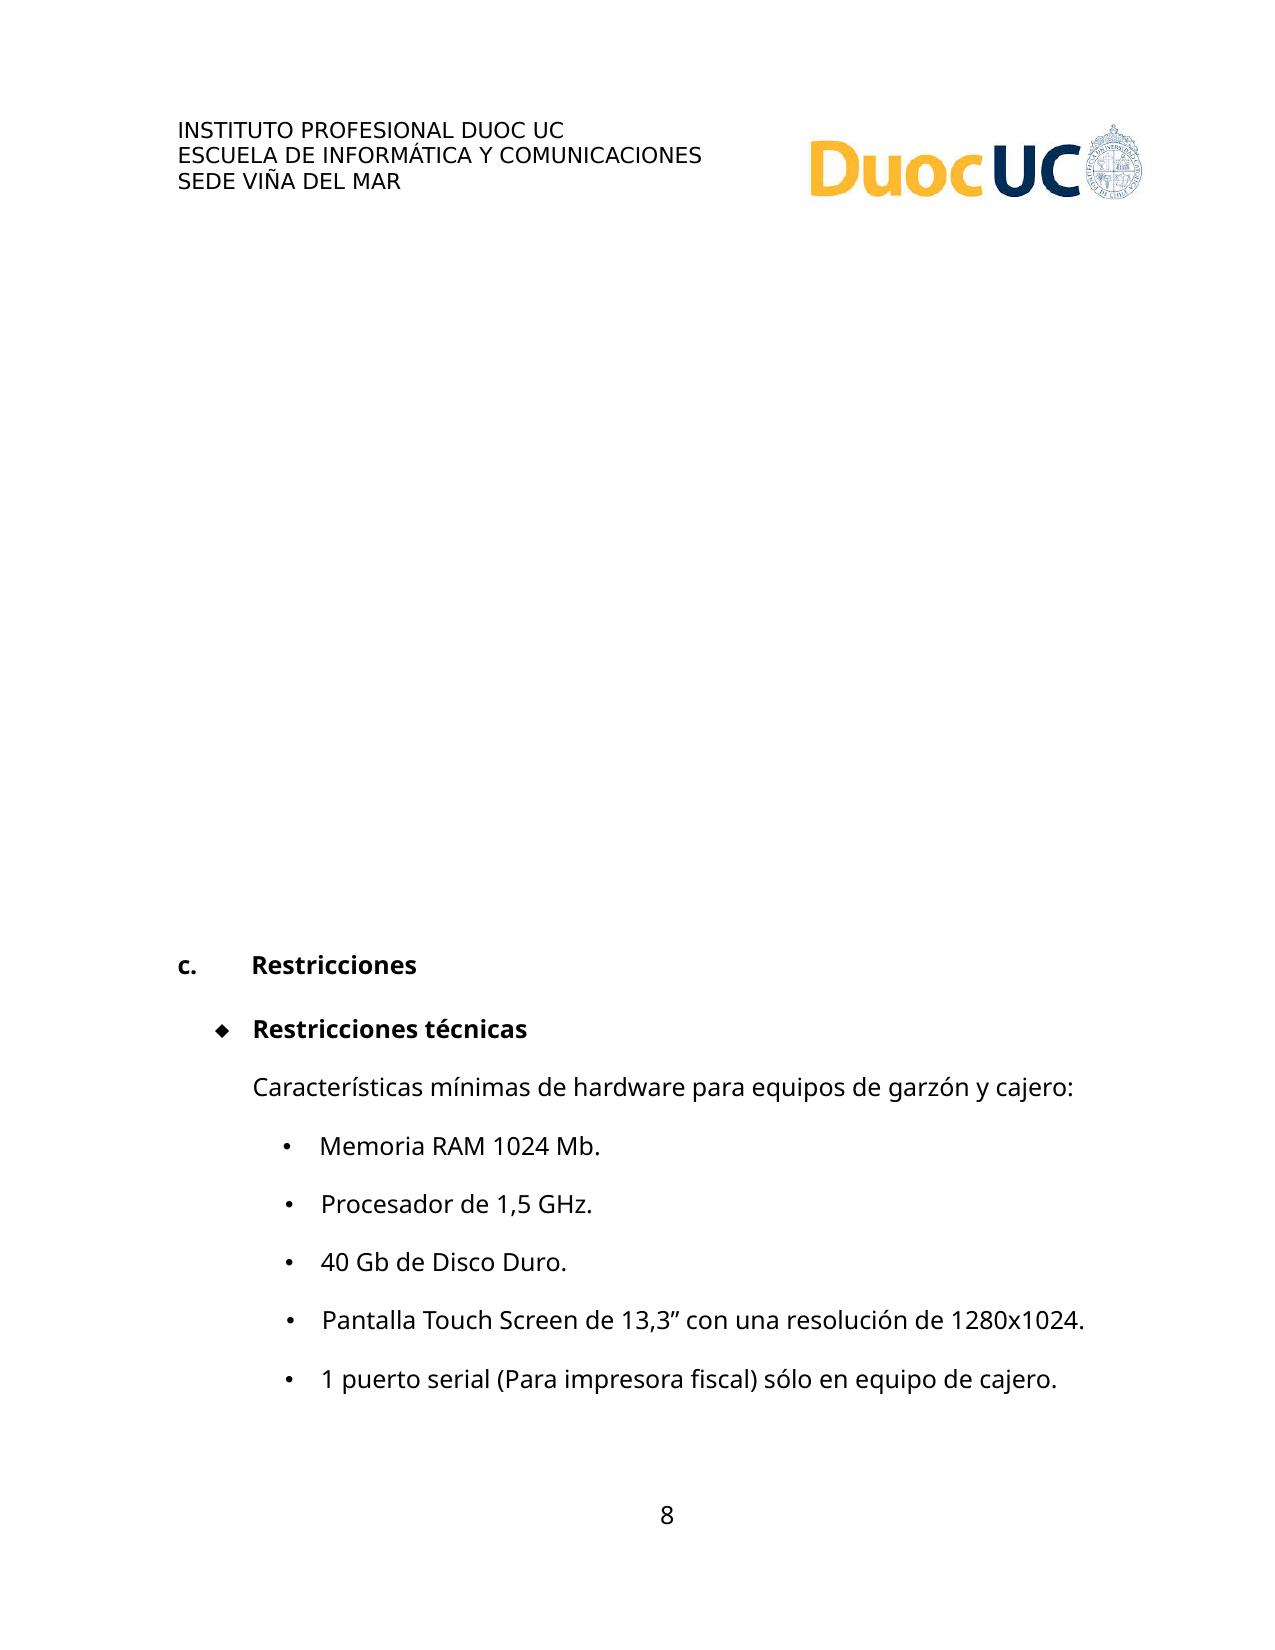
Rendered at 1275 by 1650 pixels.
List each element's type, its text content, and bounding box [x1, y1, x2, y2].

list 40 Gb de Disco Duro. [285, 1245, 1157, 1279]
list Pantalla Touch Screen de 13,3” con una resolución de 1280x1024. [286, 1303, 1157, 1337]
list Características mínimas de hardware para equipos de garzón y cajero: [215, 1070, 1157, 1104]
list Memoria RAM 1024 Mb. [283, 1128, 1157, 1162]
picture [794, 120, 1154, 203]
list Restricciones técnicas [215, 1012, 1157, 1046]
list 1 puerto serial (Para impresora fiscal) sólo en equipo de cajero. [285, 1361, 1157, 1395]
list Procesador de 1,5 GHz. [285, 1187, 1157, 1221]
subtitle c. Restricciones [177, 948, 1112, 982]
